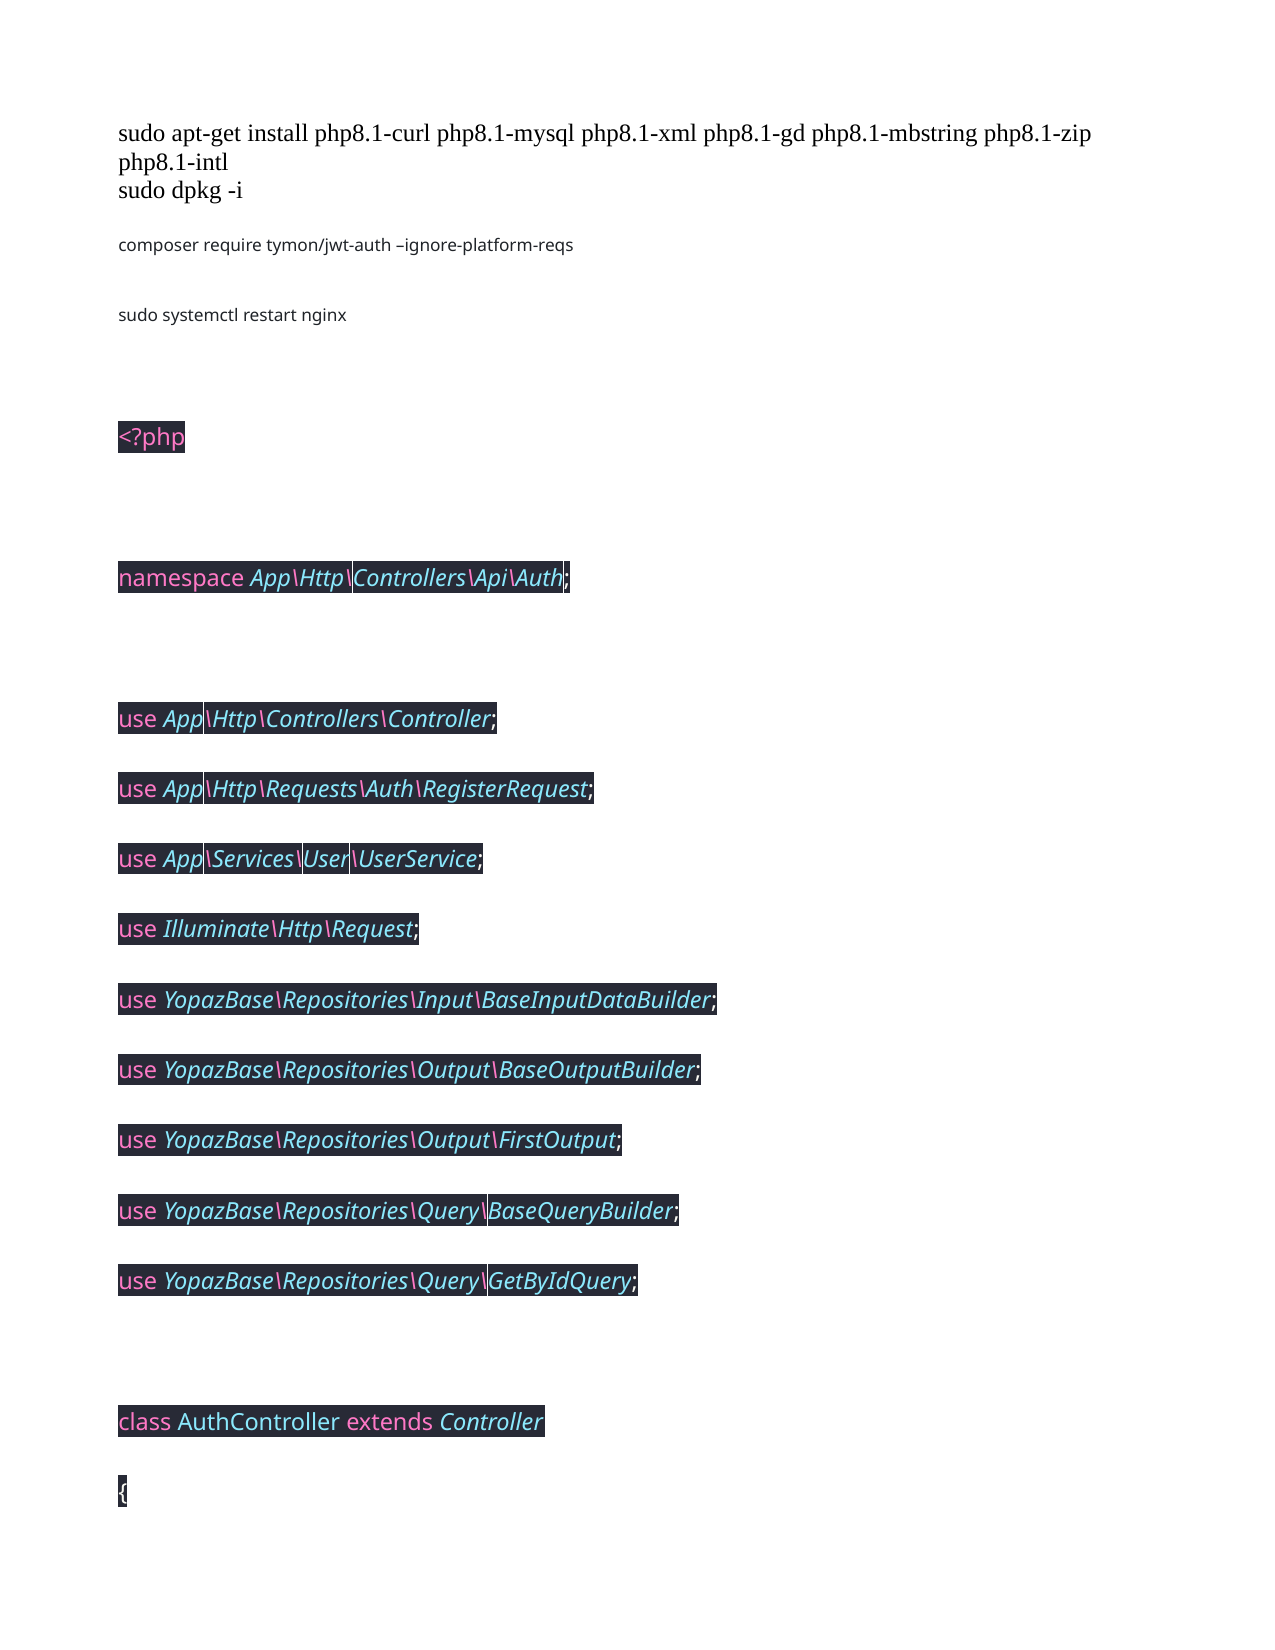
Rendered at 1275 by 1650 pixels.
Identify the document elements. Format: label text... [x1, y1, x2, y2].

text composer require tymon/jwt-auth –ignore-platform-reqs [118, 233, 1157, 257]
text use YopazBase\Repositories\Query\GetByIdQuery; [118, 1226, 1157, 1296]
text <?php [118, 421, 1157, 453]
text class AuthController extends Controller [118, 1367, 1157, 1437]
text use Illuminate\Http\Request; [118, 874, 1157, 945]
text { [118, 1437, 1157, 1507]
text namespace App\Http\Controllers\Api\Auth; [118, 523, 1157, 593]
text use YopazBase\Repositories\Output\FirstOutput; [118, 1085, 1157, 1156]
text use App\Http\Controllers\Controller; [118, 663, 1157, 734]
text use YopazBase\Repositories\Output\BaseOutputBuilder; [118, 1015, 1157, 1085]
text sudo systemctl restart nginx [118, 303, 1157, 327]
text use App\Services\User\UserService; [118, 804, 1157, 874]
text use YopazBase\Repositories\Input\BaseInputDataBuilder; [118, 945, 1157, 1015]
text use YopazBase\Repositories\Query\BaseQueryBuilder; [118, 1156, 1157, 1226]
text sudo apt-get install php8.1-curl php8.1-mysql php8.1-xml php8.1-gd php8.1-mbstring php8.1-zip php8.1-intl [118, 118, 1157, 176]
text sudo dpkg -i [118, 176, 1157, 204]
text use App\Http\Requests\Auth\RegisterRequest; [118, 734, 1157, 804]
